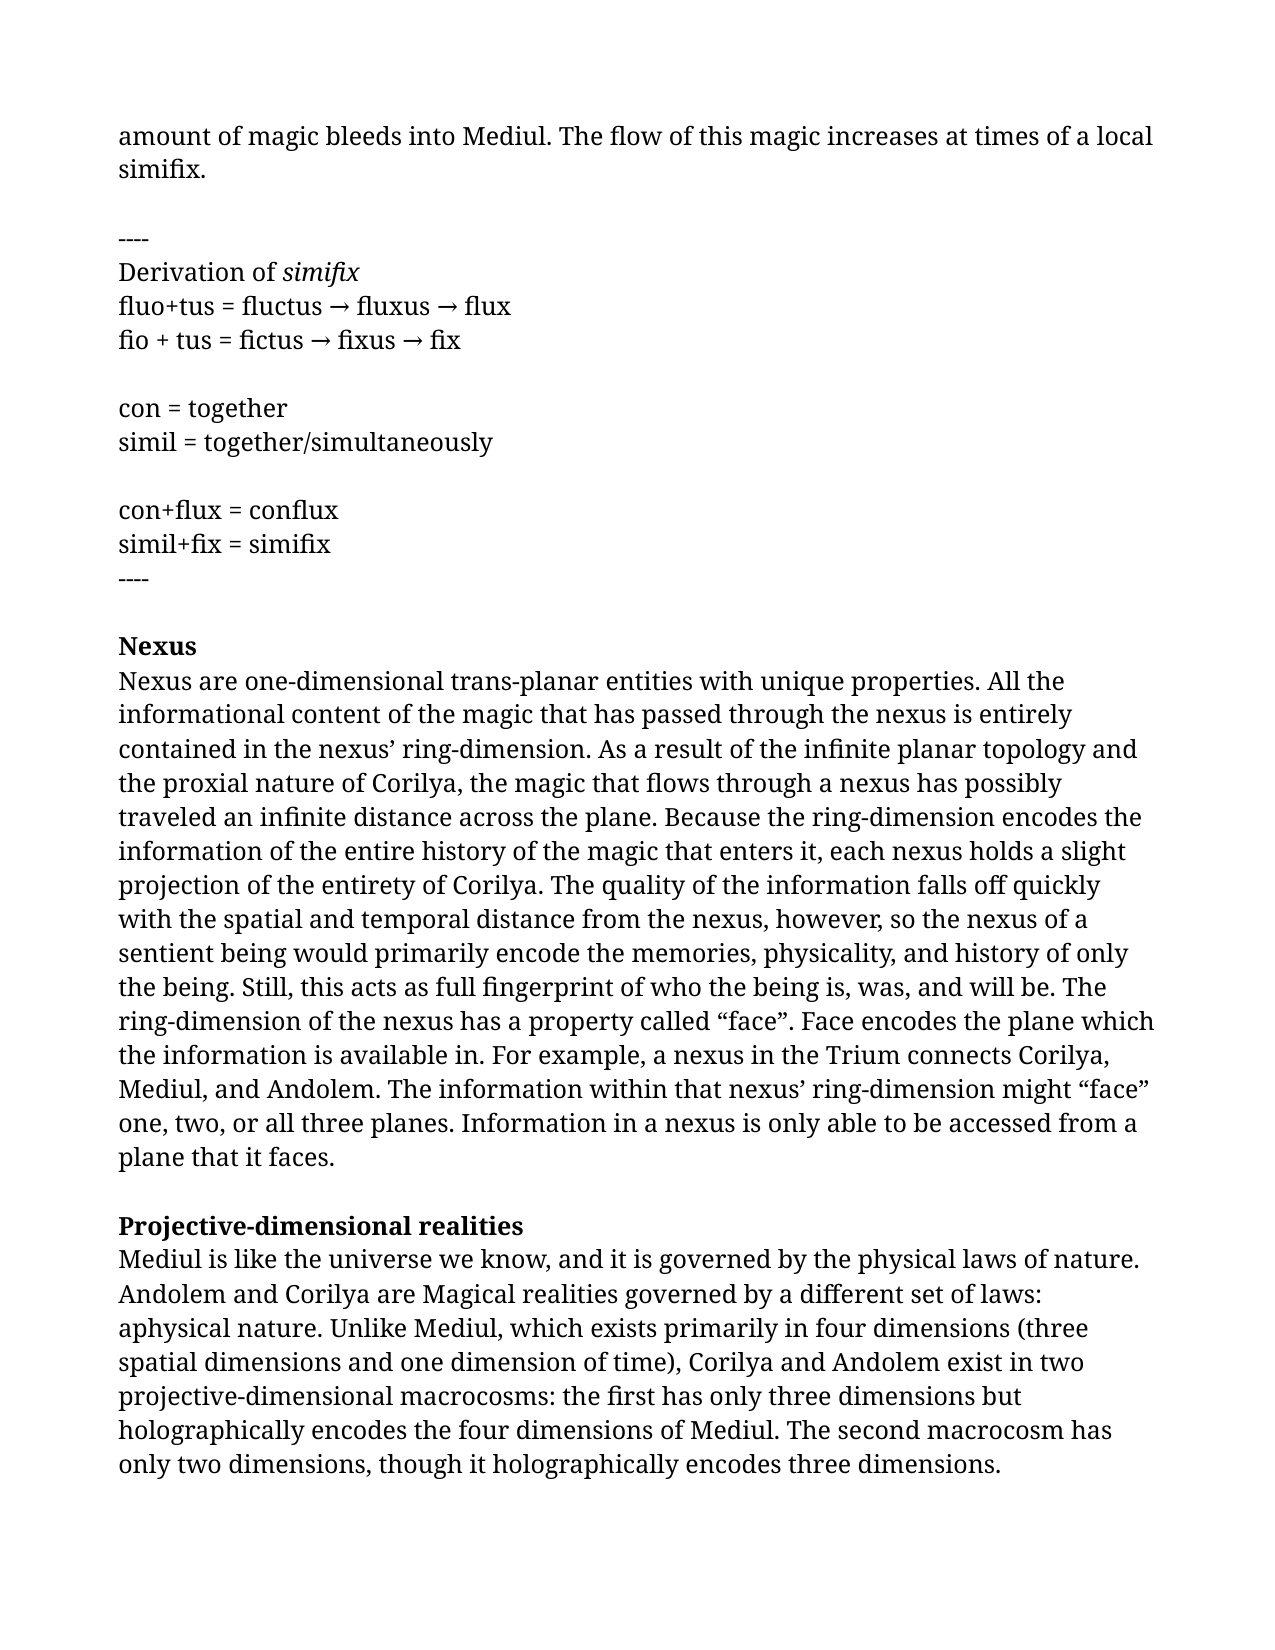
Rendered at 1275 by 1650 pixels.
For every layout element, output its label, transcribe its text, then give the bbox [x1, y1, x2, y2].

text ---- [118, 220, 1157, 254]
text ---- [118, 561, 1157, 595]
text con+flux = conflux [118, 493, 1157, 527]
text Nexus are one-dimensional trans-planar entities with unique properties. All the informational content of the magic that has passed through the nexus is entirely contained in the nexus’ ring-dimension. As a result of the infinite planar topology and the proxial nature of Corilya, the magic that flows through a nexus has possibly traveled an infinite distance across the plane. Because the ring-dimension encodes the information of the entire history of the magic that enters it, each nexus holds a slight projection of the entirety of Corilya. The quality of the information falls off quickly with the spatial and temporal distance from the nexus, however, so the nexus of a sentient being would primarily encode the memories, physicality, and history of only the being. Still, this acts as full fingerprint of who the being is, was, and will be. The ring-dimension of the nexus has a property called “face”. Face encodes the plane which the information is available in. For example, a nexus in the Trium connects Corilya, Mediul, and Andolem. The information within that nexus’ ring-dimension might “face” one, two, or all three planes. Information in a nexus is only able to be accessed from a plane that it faces. [118, 663, 1157, 1174]
text con = together [118, 391, 1157, 425]
text Derivation of simifix [118, 254, 1157, 288]
text simil = together/simultaneously [118, 425, 1157, 459]
text Mediul is like the universe we know, and it is governed by the physical laws of nature. Andolem and Corilya are Magical realities governed by a different set of laws: aphysical nature. Unlike Mediul, which exists primarily in four dimensions (three spatial dimensions and one dimension of time), Corilya and Andolem exist in two projective-dimensional macrocosms: the first has only three dimensions but holographically encodes the four dimensions of Mediul. The second macrocosm has only two dimensions, though it holographically encodes three dimensions. [118, 1242, 1157, 1481]
text Projective-dimensional realities [118, 1208, 1157, 1242]
text amount of magic bleeds into Mediul. The flow of this magic increases at times of a local simifix. [118, 118, 1157, 186]
text fio + tus = fictus → fixus → fix [118, 322, 1157, 357]
text simil+fix = simifix [118, 527, 1157, 561]
text fluo+tus = fluctus → fluxus → flux [118, 288, 1157, 322]
text Nexus [118, 629, 1157, 663]
